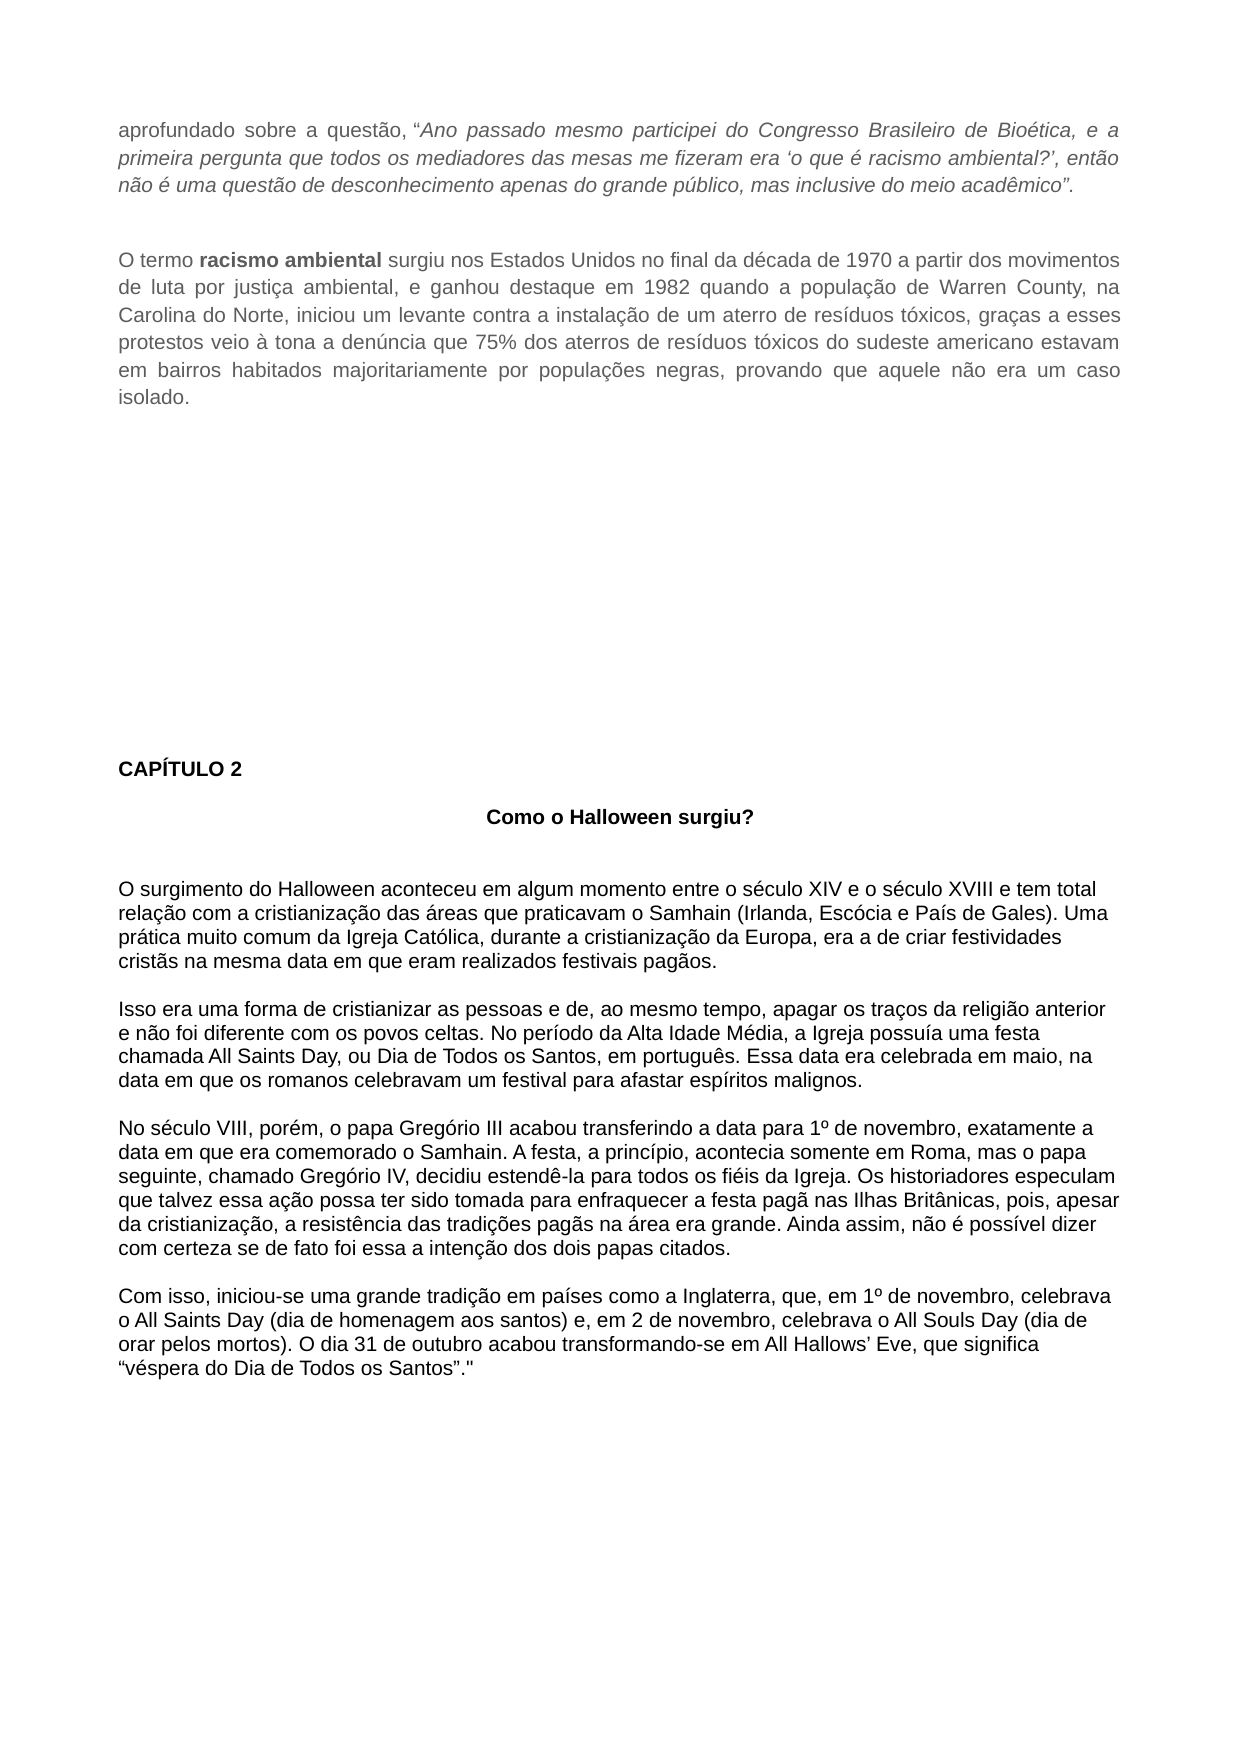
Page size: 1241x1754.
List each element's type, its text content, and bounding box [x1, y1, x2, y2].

text Como o Halloween surgiu? [118, 805, 1122, 829]
text CAPÍTULO 2 [118, 757, 1122, 781]
text O termo racismo ambiental surgiu nos Estados Unidos no final da década de 1970 a partir dos movimentos de luta por justiça ambiental, e ganhou destaque em 1982 quando a população de Warren County, na Carolina do Norte, iniciou um levante contra a instalação de um aterro de resíduos tóxicos, graças a esses protestos veio à tona a denúncia que 75% dos aterros de resíduos tóxicos do sudeste americano estavam em bairros habitados majoritariamente por populações negras, provando que aquele não era um caso isolado. [118, 247, 1122, 409]
text O surgimento do Halloween aconteceu em algum momento entre o século XIV e o século XVIII e tem total relação com a cristianização das áreas que praticavam o Samhain (Irlanda, Escócia e País de Gales). Uma prática muito comum da Igreja Católica, durante a cristianização da Europa, era a de criar festividades cristãs na mesma data em que eram realizados festivais pagãos. Isso era uma forma de cristianizar as pessoas e de, ao mesmo tempo, apagar os traços da religião anterior e não foi diferente com os povos celtas. No período da Alta Idade Média, a Igreja possuía uma festa chamada All Saints Day, ou Dia de Todos os Santos, em português. Essa data era celebrada em maio, na data em que os romanos celebravam um festival para afastar espíritos malignos. No século VIII, porém, o papa Gregório III acabou transferindo a data para 1º de novembro, exatamente a data em que era comemorado o Samhain. A festa, a princípio, acontecia somente em Roma, mas o papa seguinte, chamado Gregório IV, decidiu estendê-la para todos os fiéis da Igreja. Os historiadores especulam que talvez essa ação possa ter sido tomada para enfraquecer a festa pagã nas Ilhas Britânicas, pois, apesar da cristianização, a resistência das tradições pagãs na área era grande. Ainda assim, não é possível dizer com certeza se de fato foi essa a intenção dos dois papas citados. Com isso, iniciou-se uma grande tradição em países como a Inglaterra, que, em 1º de novembro, celebrava o All Saints Day (dia de homenagem aos santos) e, em 2 de novembro, celebrava o All Souls Day (dia de orar pelos mortos). O dia 31 de outubro acabou transformando-se em All Hallows’ Eve, que significa “véspera do Dia de Todos os Santos”." [118, 853, 1122, 1428]
text aprofundado sobre a questão, “Ano passado mesmo participei do Congresso Brasileiro de Bioética, e a primeira pergunta que todos os mediadores das mesas me fizeram era ‘o que é racismo ambiental?’, então não é uma questão de desconhecimento apenas do grande público, mas inclusive do meio acadêmico”. [118, 118, 1122, 197]
